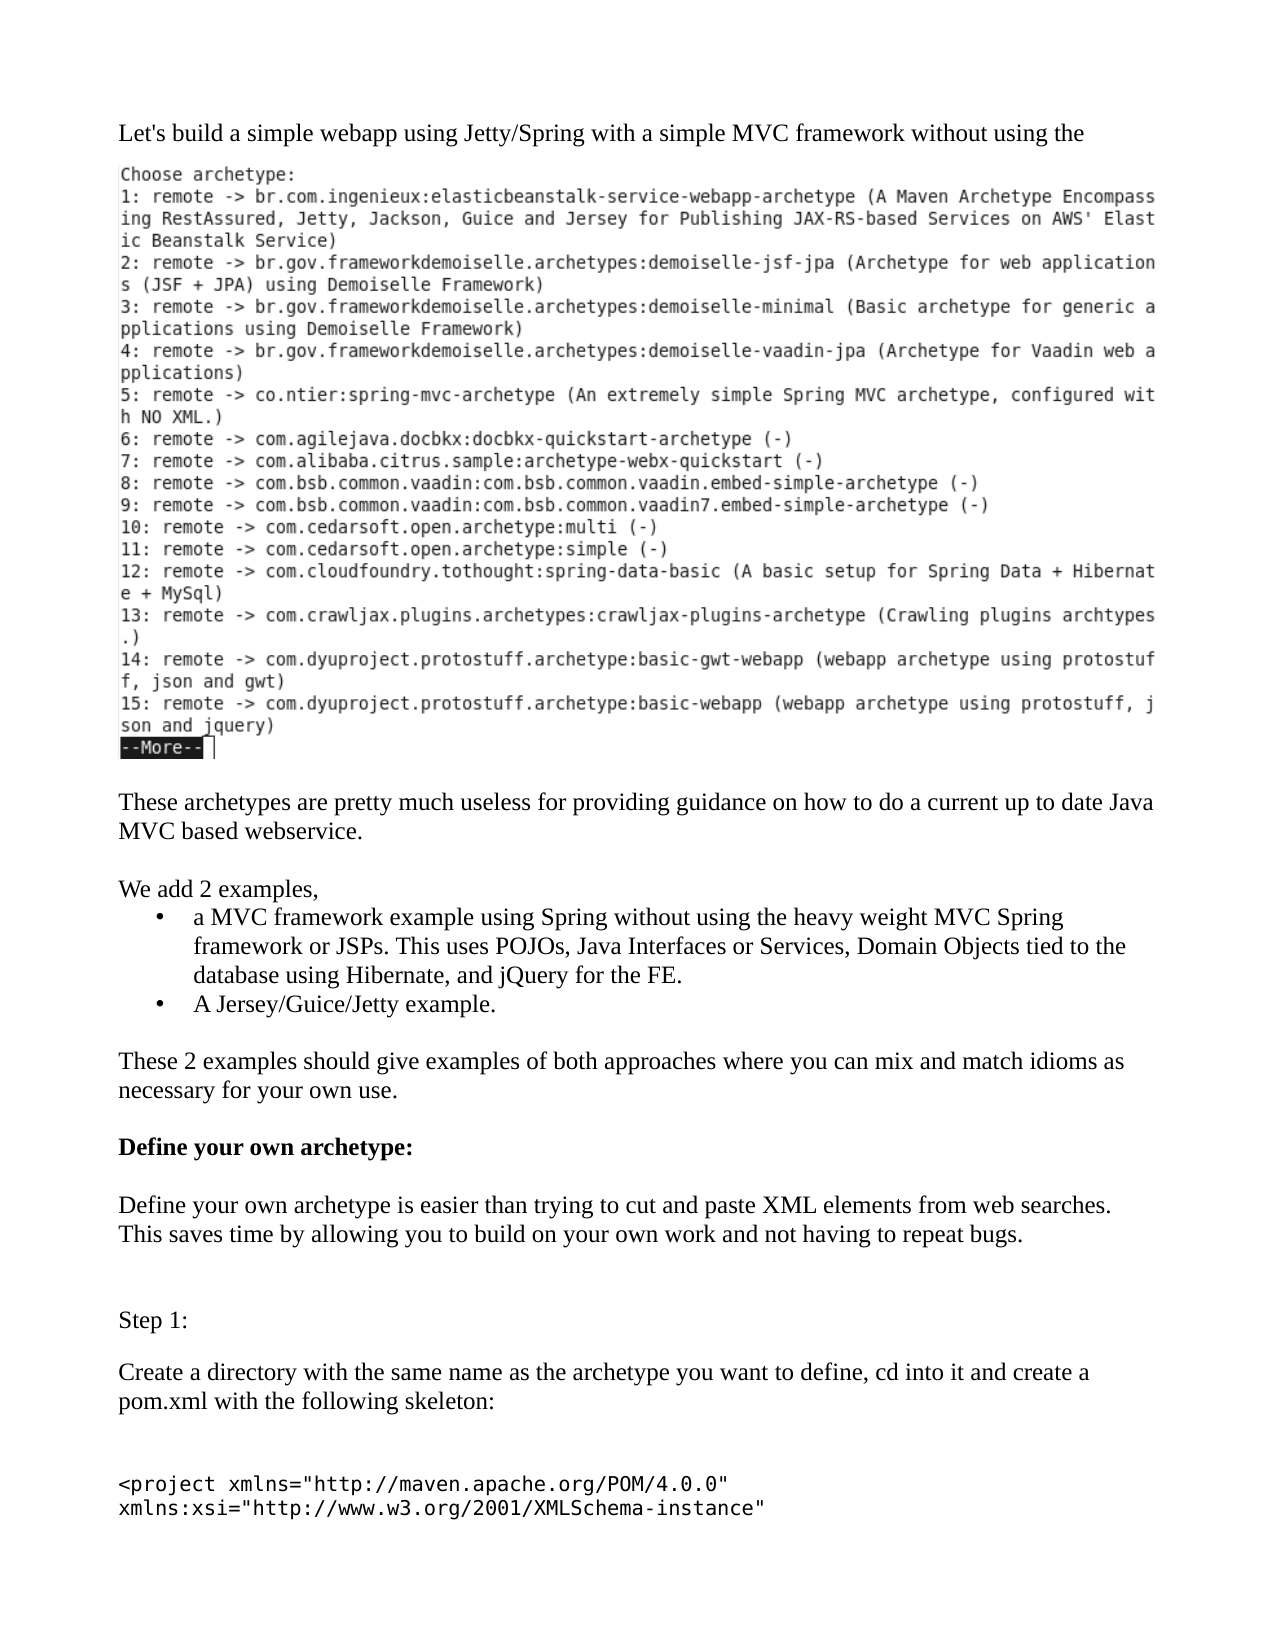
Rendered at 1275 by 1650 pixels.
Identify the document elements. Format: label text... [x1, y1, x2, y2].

text Define your own archetype is easier than trying to cut and paste XML elements from web searches. This saves time by allowing you to build on your own work and not having to repeat bugs. [118, 1190, 1157, 1247]
text Create a directory with the same name as the archetype you want to define, cd into it and create a pom.xml with the following skeleton: [118, 1357, 1157, 1415]
picture [118, 165, 1157, 759]
text These archetypes are pretty much useless for providing guidance on how to do a current up to date Java MVC based webservice. [118, 787, 1157, 845]
text Let's build a simple webapp using Jetty/Spring with a simple MVC framework without using the [118, 118, 1157, 147]
list A Jersey/Guice/Jetty example. [156, 989, 1157, 1017]
text Define your own archetype: [118, 1132, 1157, 1161]
text <project xmlns="http://maven.apache.org/POM/4.0.0" xmlns:xsi="http://www.w3.org/2001/XMLSchema-instance" [118, 1472, 1157, 1520]
list a MVC framework example using Spring without using the heavy weight MVC Spring framework or JSPs. This uses POJOs, Java Interfaces or Services, Domain Objects tied to the database using Hibernate, and jQuery for the FE. [156, 902, 1157, 989]
text These 2 examples should give examples of both approaches where you can mix and match idioms as necessary for your own use. [118, 1046, 1157, 1104]
text Step 1: [118, 1305, 1157, 1334]
text We add 2 examples, [118, 874, 1157, 902]
